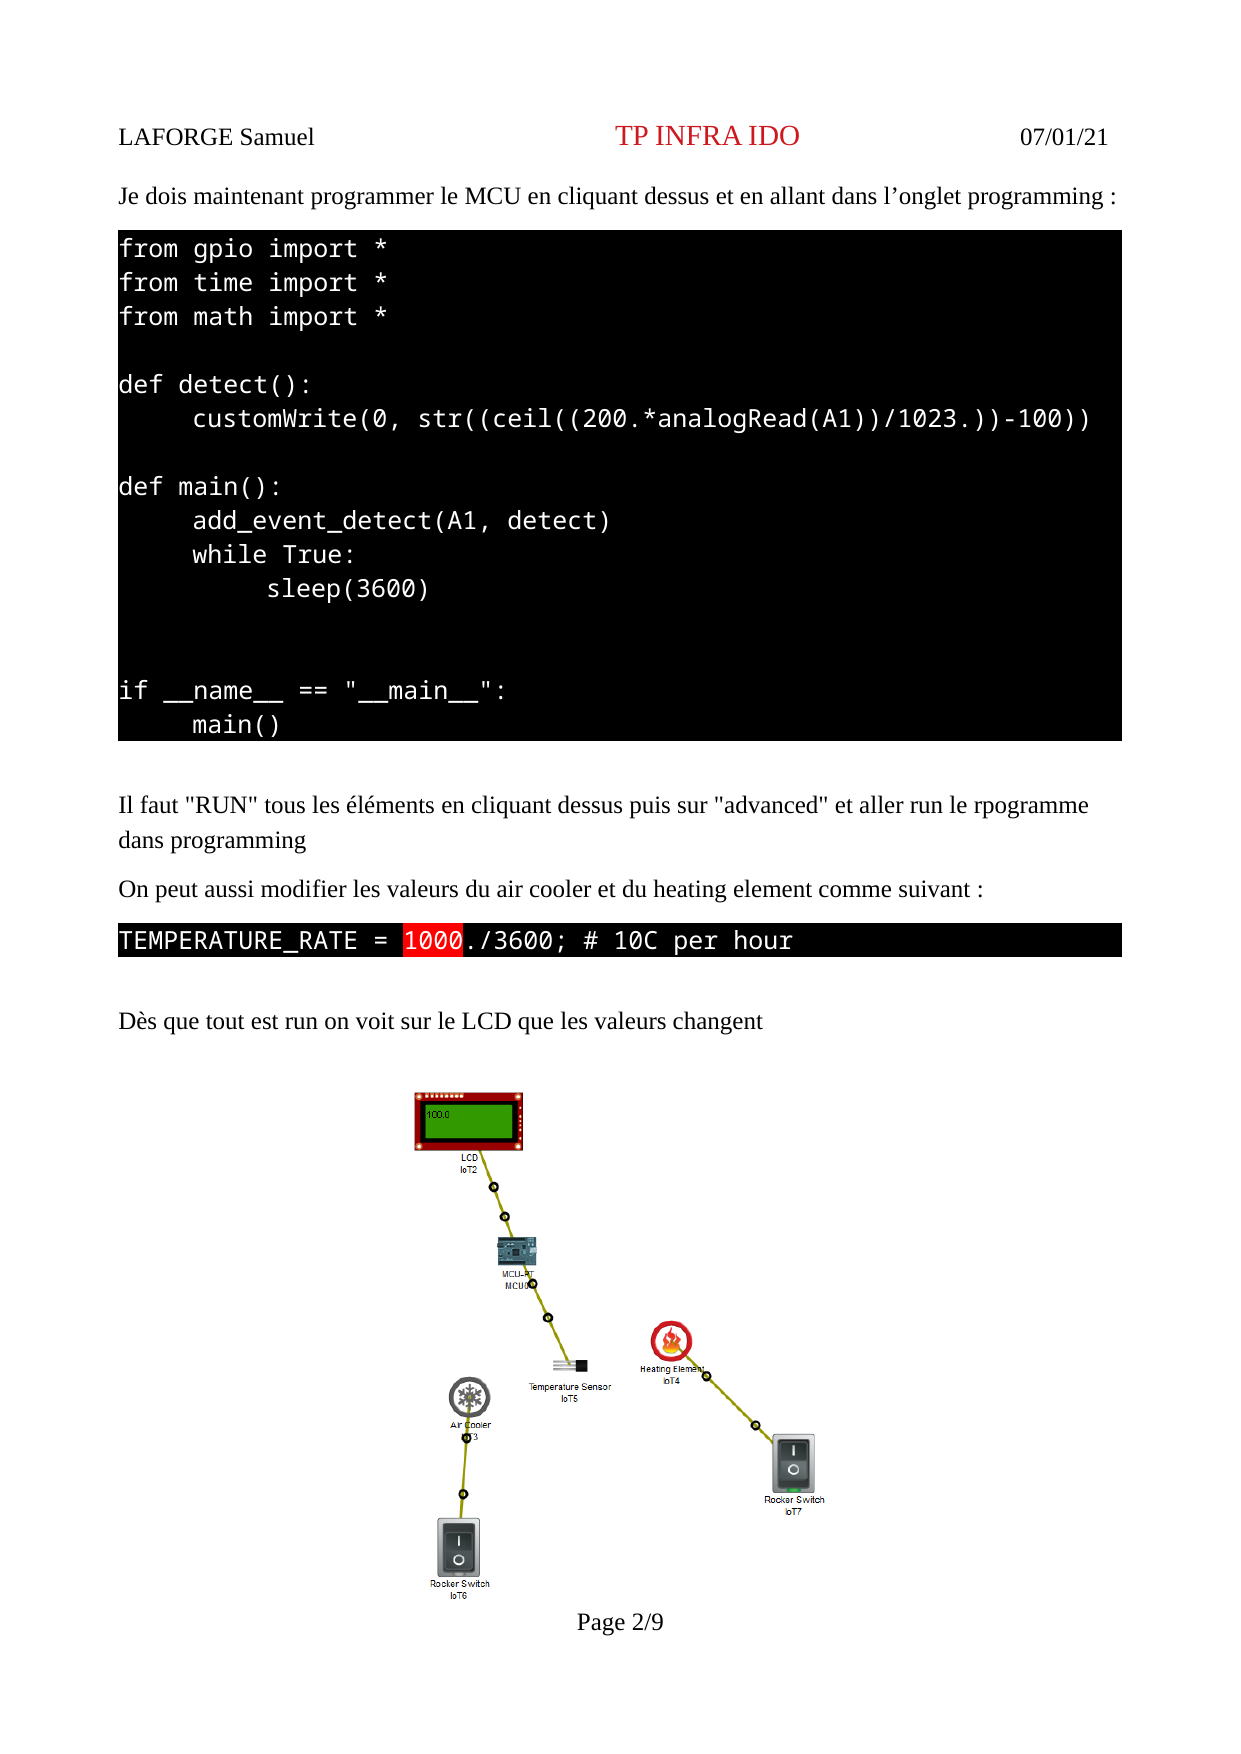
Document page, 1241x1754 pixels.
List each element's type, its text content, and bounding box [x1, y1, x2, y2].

text from gpio import * [118, 230, 1122, 264]
text def main(): [118, 469, 1122, 503]
text TEMPERATURE_RATE = 1000./3600; # 10C per hour [118, 923, 1122, 957]
text customWrite(0, str((ceil((200.*analogRead(A1))/1023.))-100)) [118, 401, 1122, 434]
text On peut aussi modifier les valeurs du air cooler et du heating element comme suivant : [118, 874, 1122, 902]
text main() [118, 707, 1122, 741]
text sleep(3600) [118, 571, 1122, 605]
text from math import * [118, 298, 1122, 332]
text Il faut "RUN" tous les éléments en cliquant dessus puis sur "advanced" et aller run le rpogramme dans programming [118, 790, 1122, 853]
text Je dois maintenant programmer le MCU en cliquant dessus et en allant dans l’onglet programming : [118, 181, 1122, 210]
text from time import * [118, 264, 1122, 298]
text if __name__ == "__main__": [118, 673, 1122, 707]
picture [348, 1081, 837, 1607]
text def detect(): [118, 366, 1122, 401]
text Dès que tout est run on voit sur le LCD que les valeurs changent [118, 1006, 1122, 1035]
text while True: [118, 537, 1122, 571]
text add_event_detect(A1, detect) [118, 503, 1122, 537]
